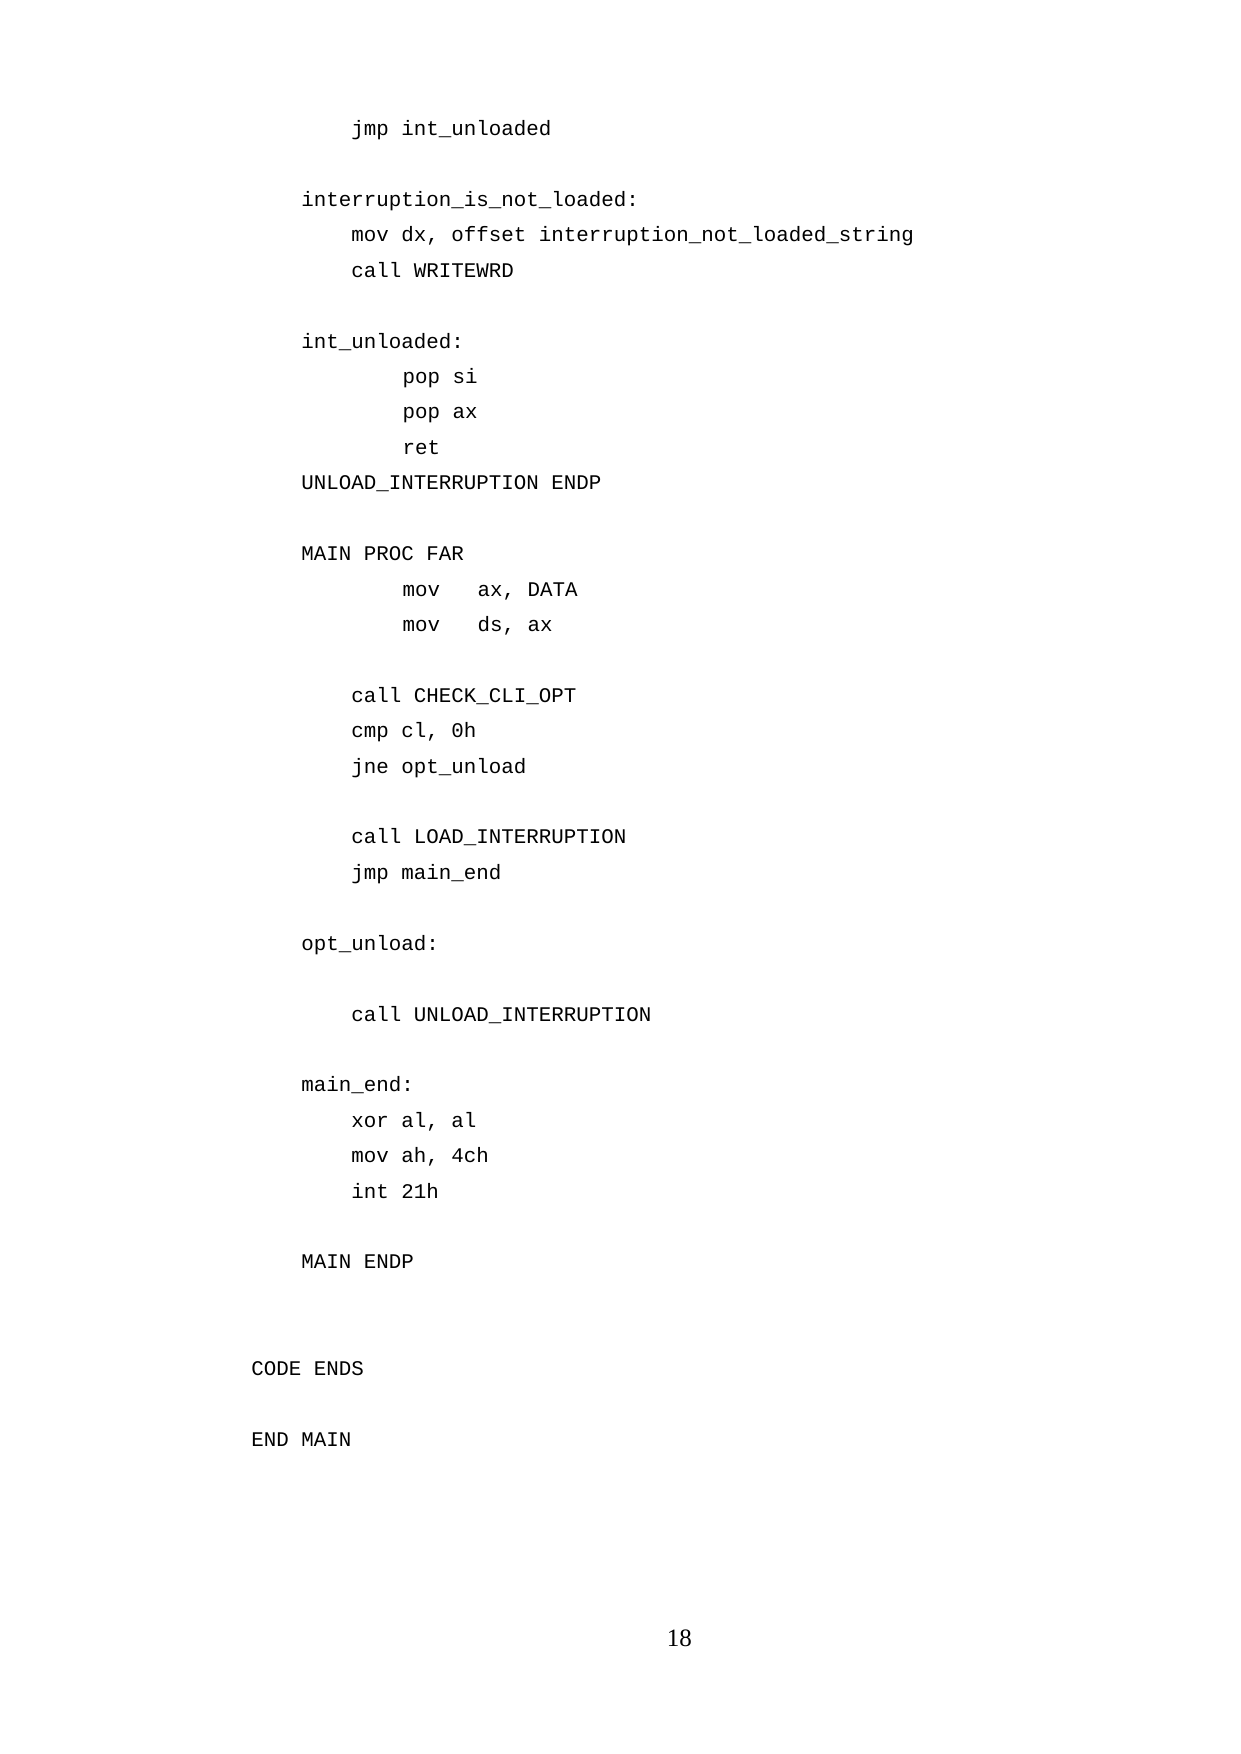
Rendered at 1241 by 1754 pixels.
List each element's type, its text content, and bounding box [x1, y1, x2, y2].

text opt_unload: [177, 933, 1181, 956]
text MAIN ENDP [177, 1251, 1181, 1275]
text jmp int_unloaded [177, 118, 1181, 142]
text jmp main_end [177, 862, 1181, 886]
text call UNLOAD_INTERRUPTION [177, 1003, 1181, 1027]
text int_unloaded: [177, 331, 1181, 354]
text mov dx, offset interruption_not_loaded_string [177, 224, 1181, 248]
text cmp cl, 0h [177, 720, 1181, 744]
text END MAIN [177, 1428, 1181, 1452]
text ret [177, 437, 1181, 461]
text CODE ENDS [177, 1358, 1181, 1381]
text call CHECK_CLI_OPT [177, 685, 1181, 708]
text call WRITEWRD [177, 260, 1181, 283]
text mov ah, 4ch [177, 1145, 1181, 1169]
text jne opt_unload [177, 756, 1181, 779]
text UNLOAD_INTERRUPTION ENDP [177, 472, 1181, 496]
text MAIN PROC FAR [177, 543, 1181, 567]
text interruption_is_not_loaded: [177, 189, 1181, 213]
text pop si [177, 366, 1181, 390]
text mov ds, ax [177, 614, 1181, 638]
text mov ax, DATA [177, 578, 1181, 602]
text xor al, al [177, 1110, 1181, 1133]
text call LOAD_INTERRUPTION [177, 826, 1181, 850]
text int 21h [177, 1181, 1181, 1204]
text pop ax [177, 401, 1181, 425]
text main_end: [177, 1074, 1181, 1098]
